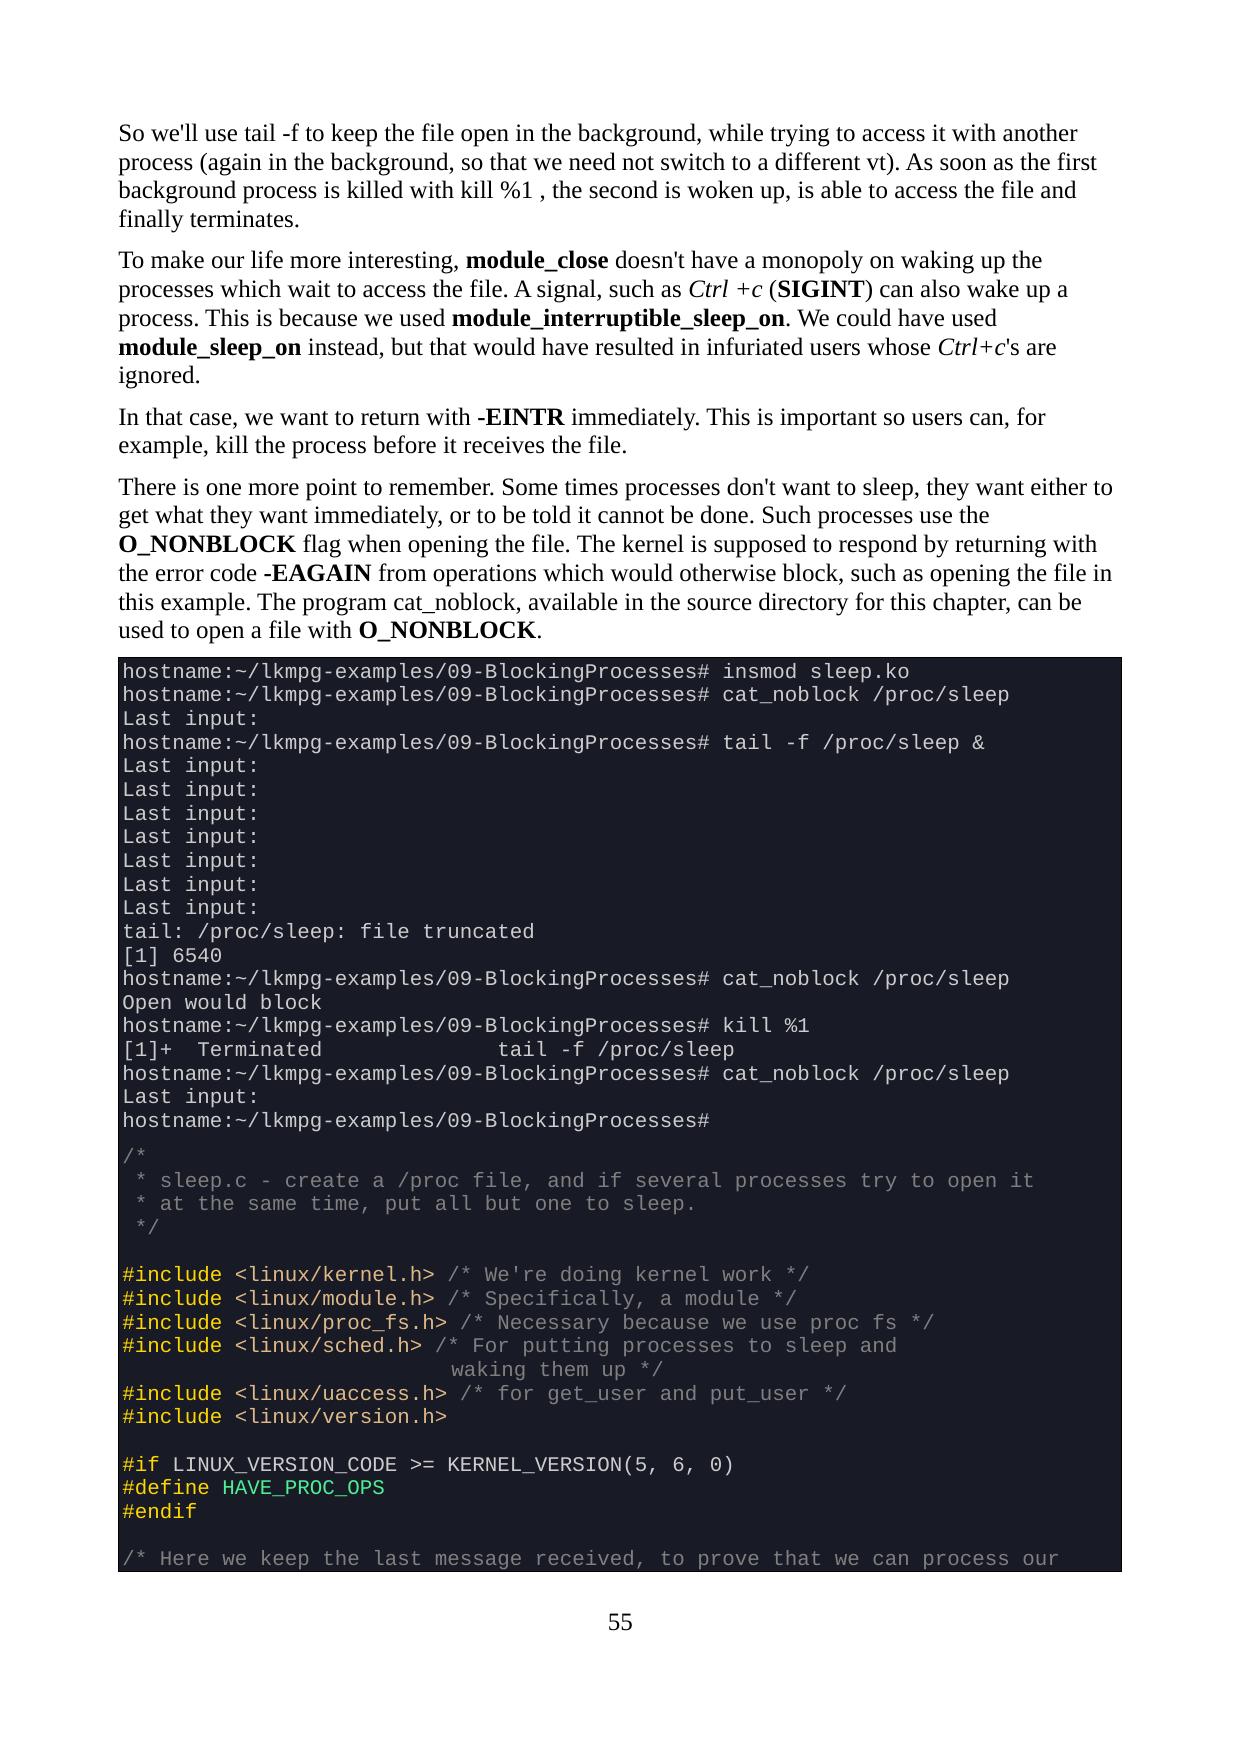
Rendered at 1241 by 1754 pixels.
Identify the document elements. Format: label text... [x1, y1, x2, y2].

text Last input: [119, 870, 1121, 893]
text tail: /proc/sleep: file truncated [119, 917, 1121, 941]
text * at the same time, put all but one to sleep. [119, 1189, 1121, 1213]
text In that case, we want to return with -EINTR immediately. This is important so users can, for example, kill the process before it receives the file. [118, 402, 1122, 459]
text #if LINUX_VERSION_CODE >= KERNEL_VERSION(5, 6, 0) [119, 1449, 1121, 1473]
text Last input: [119, 846, 1121, 870]
text Last input: [119, 1082, 1121, 1106]
text Last input: [119, 799, 1121, 822]
text [1]+ Terminated tail -f /proc/sleep [119, 1035, 1121, 1059]
text There is one more point to remember. Some times processes don't want to sleep, they want either to get what they want immediately, or to be told it cannot be done. Such processes use the O_NONBLOCK flag when opening the file. The kernel is supposed to respond by returning with the error code -EAGAIN from operations which would otherwise block, such as opening the file in this example. The program cat_noblock, available in the source directory for this chapter, can be used to open a file with O_NONBLOCK. [118, 472, 1122, 644]
text hostname:~/lkmpg-examples/09-BlockingProcesses# insmod sleep.ko [119, 658, 1121, 681]
text */ [119, 1213, 1121, 1237]
text #endif [119, 1497, 1121, 1521]
text #include <linux/proc_fs.h> /* Necessary because we use proc fs */ [119, 1308, 1121, 1331]
text Last input: [119, 893, 1121, 917]
text Last input: [119, 751, 1121, 775]
text #include <linux/version.h> [119, 1402, 1121, 1426]
text /* [119, 1142, 1121, 1166]
text /* Here we keep the last message received, to prove that we can process our [119, 1544, 1121, 1571]
text waking them up */ [119, 1355, 1121, 1379]
text hostname:~/lkmpg-examples/09-BlockingProcesses# cat_noblock /proc/sleep [119, 964, 1121, 988]
text hostname:~/lkmpg-examples/09-BlockingProcesses# [119, 1106, 1121, 1134]
text #include <linux/kernel.h> /* We're doing kernel work */ [119, 1260, 1121, 1284]
text Last input: [119, 822, 1121, 846]
text #include <linux/sched.h> /* For putting processes to sleep and [119, 1331, 1121, 1355]
text So we'll use tail -f to keep the file open in the background, while trying to access it with another process (again in the background, so that we need not switch to a different vt). As soon as the first background process is killed with kill %1 , the second is woken up, is able to access the file and finally terminates. [118, 118, 1122, 233]
text hostname:~/lkmpg-examples/09-BlockingProcesses# cat_noblock /proc/sleep [119, 1059, 1121, 1082]
text Last input: [119, 704, 1121, 728]
text hostname:~/lkmpg-examples/09-BlockingProcesses# cat_noblock /proc/sleep [119, 681, 1121, 704]
text #include <linux/uaccess.h> /* for get_user and put_user */ [119, 1379, 1121, 1402]
text * sleep.c - create a /proc file, and if several processes try to open it [119, 1166, 1121, 1189]
text hostname:~/lkmpg-examples/09-BlockingProcesses# kill %1 [119, 1012, 1121, 1035]
text hostname:~/lkmpg-examples/09-BlockingProcesses# tail -f /proc/sleep & [119, 728, 1121, 751]
text To make our life more interesting, module_close doesn't have a monopoly on waking up the processes which wait to access the file. A signal, such as Ctrl +c (SIGINT) can also wake up a process. This is because we used module_interruptible_sleep_on. We could have used module_sleep_on instead, but that would have resulted in infuriated users whose Ctrl+c's are ignored. [118, 246, 1122, 389]
text [1] 6540 [119, 941, 1121, 964]
text #define HAVE_PROC_OPS [119, 1473, 1121, 1497]
text Open would block [119, 988, 1121, 1012]
text Last input: [119, 775, 1121, 799]
text #include <linux/module.h> /* Specifically, a module */ [119, 1284, 1121, 1308]
